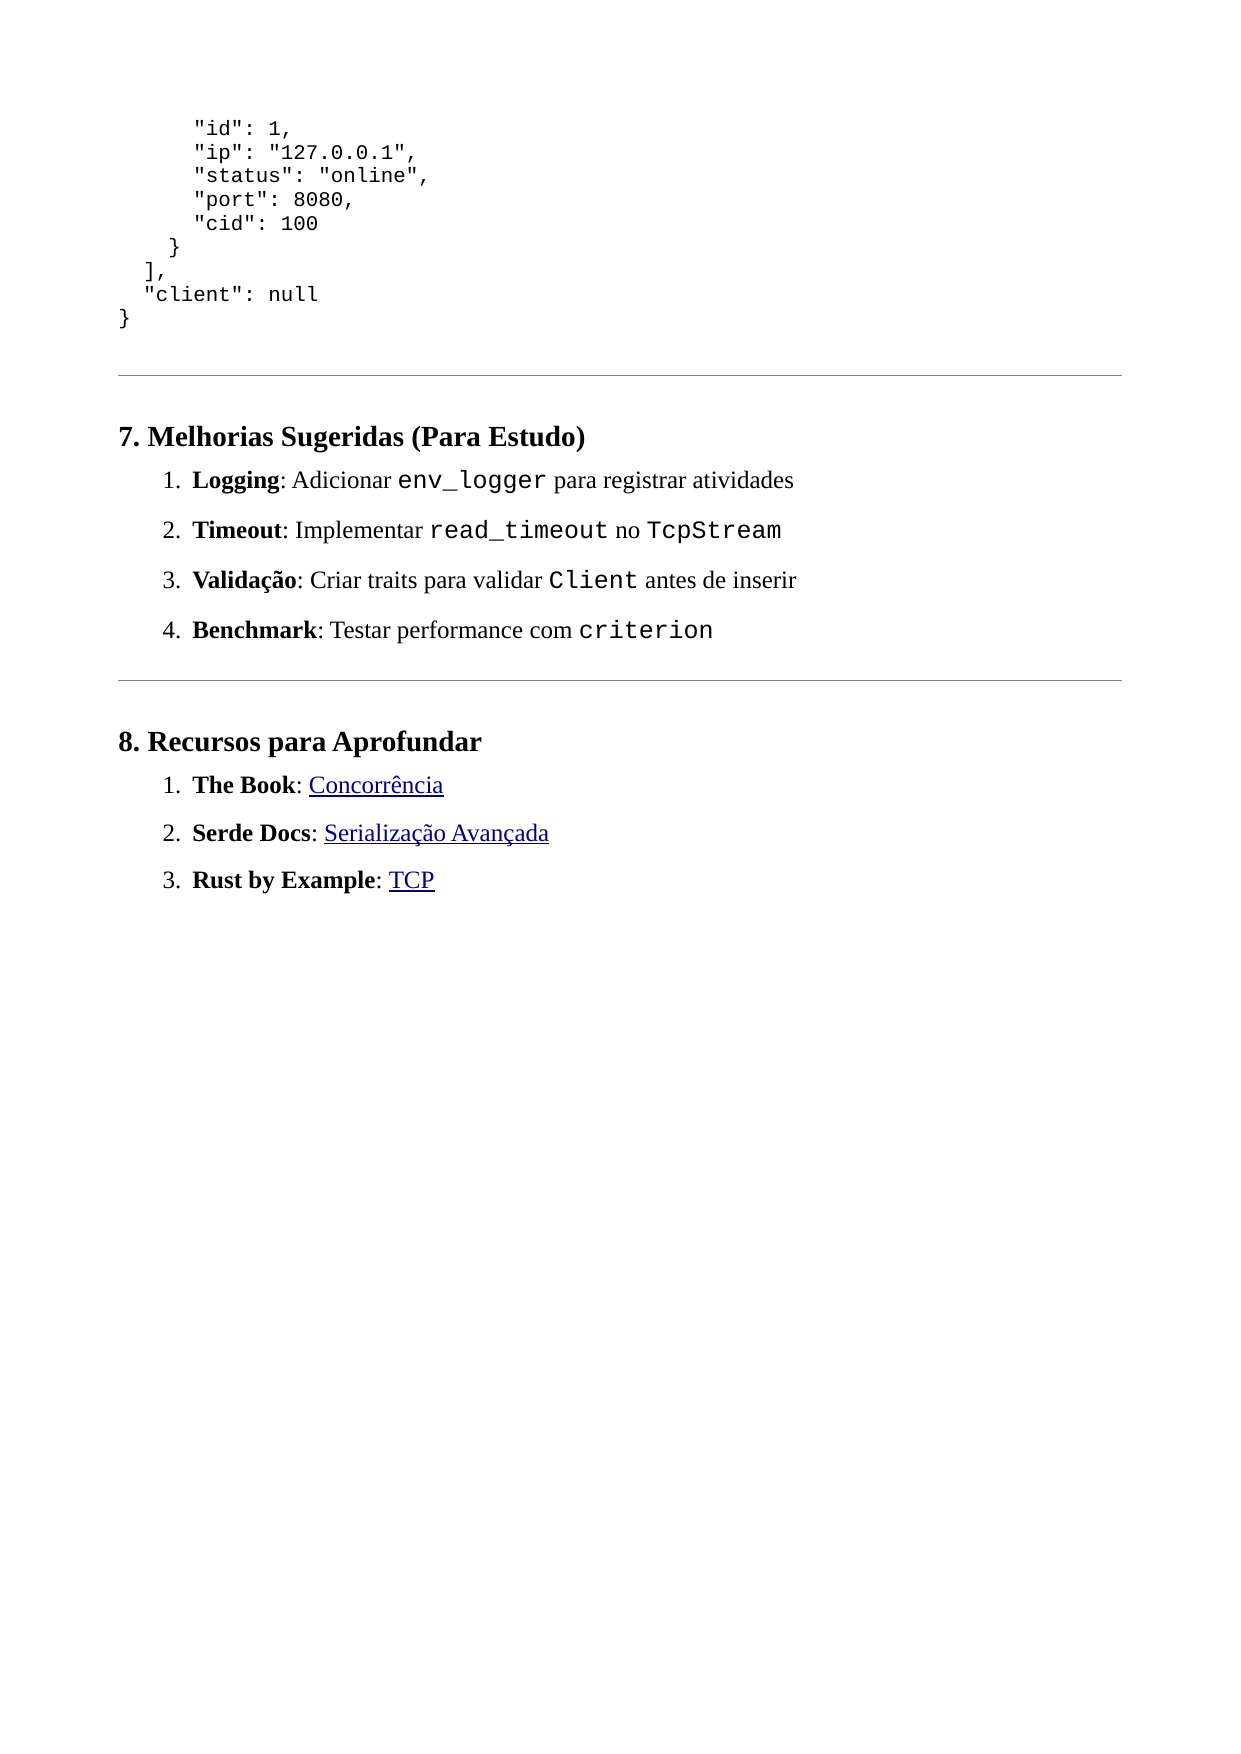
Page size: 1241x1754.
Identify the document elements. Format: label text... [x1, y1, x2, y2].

text ], [118, 260, 1122, 284]
text "client": null [118, 284, 1122, 307]
list Rust by Example: TCP [162, 865, 1122, 894]
subtitle 7. Melhorias Sugeridas (Para Estudo) [118, 419, 1122, 453]
text } [118, 307, 1122, 331]
list Logging: Adicionar env_logger para registrar atividades [162, 465, 1122, 496]
list Validação: Criar traits para validar Client antes de inserir [162, 565, 1122, 596]
list Benchmark: Testar performance com criterion [162, 615, 1122, 646]
text "status": "online", [118, 165, 1122, 189]
text } [118, 236, 1122, 260]
text "cid": 100 [118, 213, 1122, 236]
text "ip": "127.0.0.1", [118, 142, 1122, 165]
text "port": 8080, [118, 189, 1122, 213]
subtitle 8. Recursos para Aprofundar [118, 724, 1122, 758]
list Serde Docs: Serialização Avançada [162, 818, 1122, 847]
list Timeout: Implementar read_timeout no TcpStream [162, 515, 1122, 546]
list The Book: Concorrência [162, 770, 1122, 799]
text "id": 1, [118, 118, 1122, 142]
